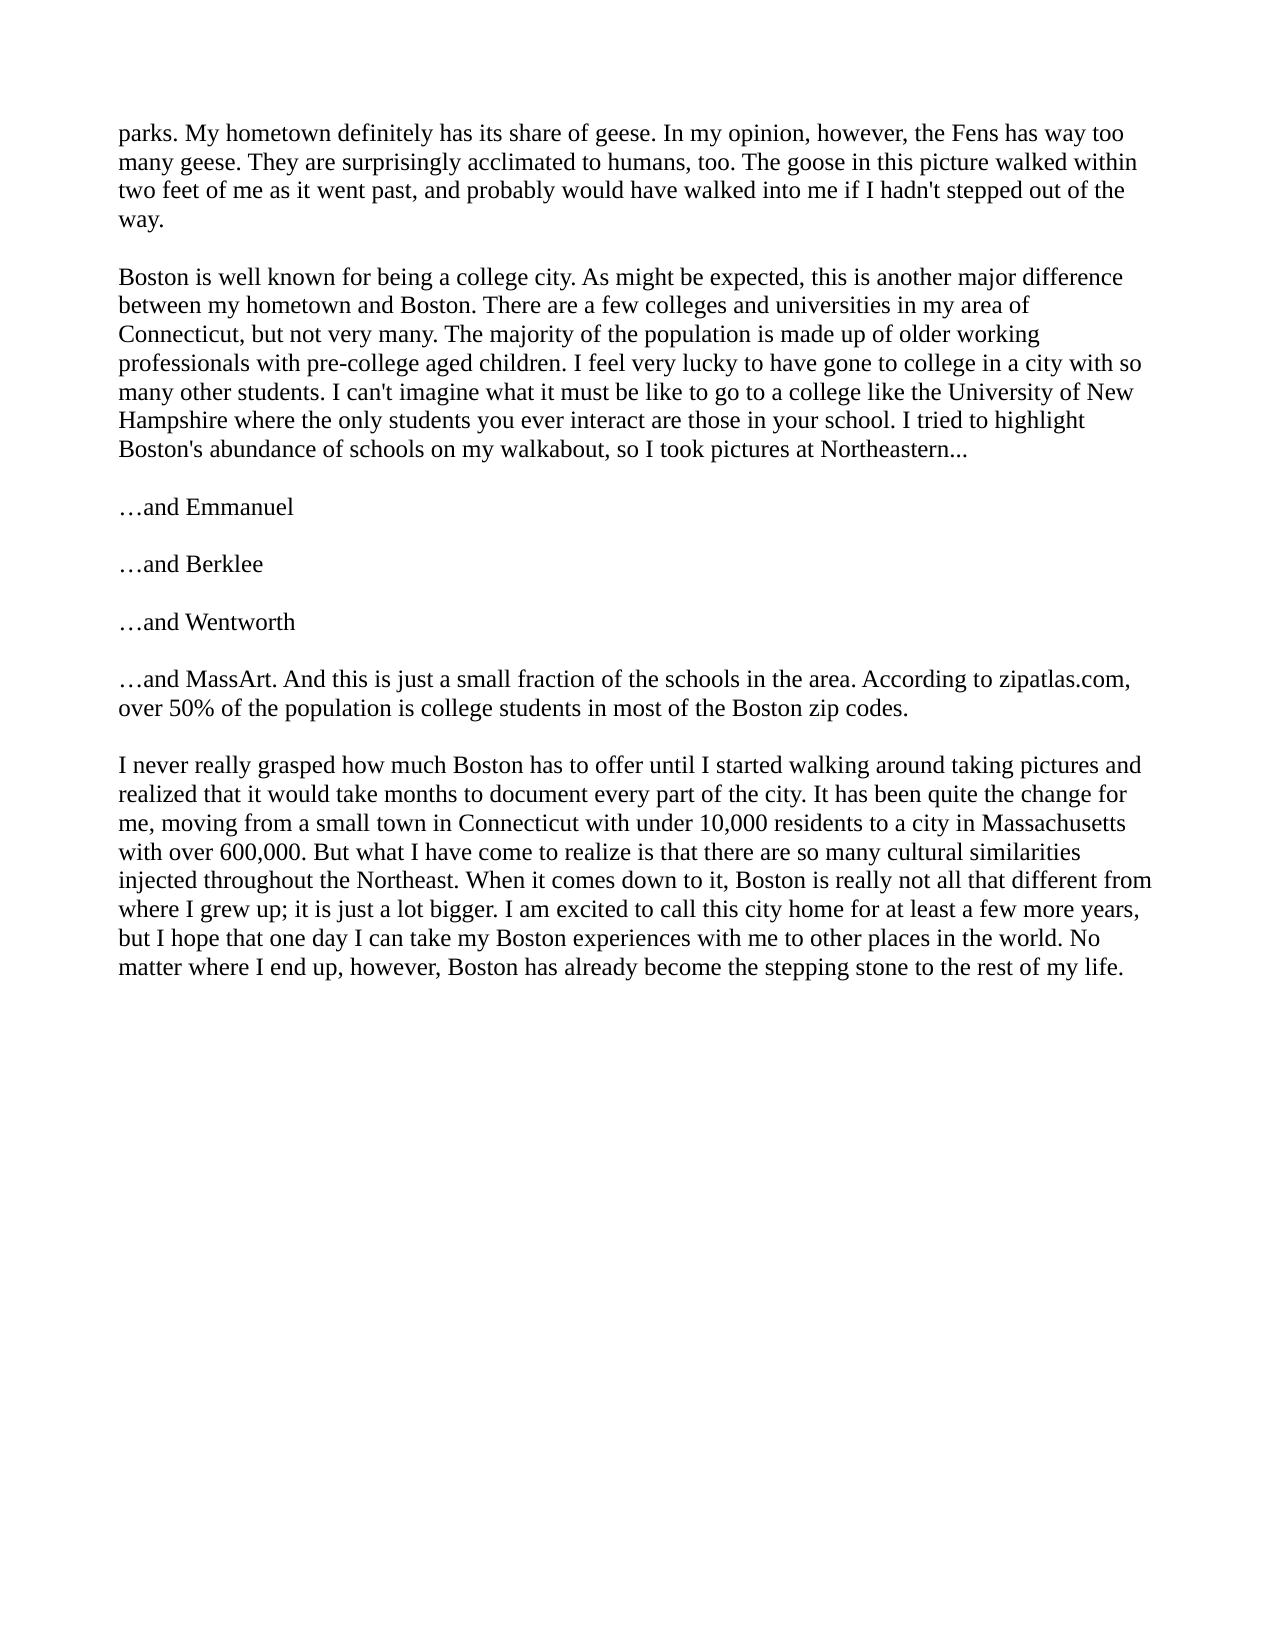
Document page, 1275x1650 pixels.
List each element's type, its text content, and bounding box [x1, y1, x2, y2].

text …and Berklee [118, 549, 1157, 578]
text …and Emmanuel [118, 492, 1157, 521]
text …and Wentworth [118, 607, 1157, 636]
text I never really grasped how much Boston has to offer until I started walking around taking pictures and realized that it would take months to document every part of the city. It has been quite the change for me, moving from a small town in Connecticut with under 10,000 residents to a city in Massachusetts with over 600,000. But what I have come to realize is that there are so many cultural similarities injected throughout the Northeast. When it comes down to it, Boston is really not all that different from where I grew up; it is just a lot bigger. I am excited to call this city home for at least a few more years, but I hope that one day I can take my Boston experiences with me to other places in the world. No matter where I end up, however, Boston has already become the stepping stone to the rest of my life. [118, 751, 1157, 981]
text parks. My hometown definitely has its share of geese. In my opinion, however, the Fens has way too many geese. They are surprisingly acclimated to humans, too. The goose in this picture walked within two feet of me as it went past, and probably would have walked into me if I hadn't stepped out of the way. [118, 118, 1157, 233]
text …and MassArt. And this is just a small fraction of the schools in the area. According to zipatlas.com, over 50% of the population is college students in most of the Boston zip codes. [118, 664, 1157, 722]
text Boston is well known for being a college city. As might be expected, this is another major difference between my hometown and Boston. There are a few colleges and universities in my area of Connecticut, but not very many. The majority of the population is made up of older working professionals with pre-college aged children. I feel very lucky to have gone to college in a city with so many other students. I can't imagine what it must be like to go to a college like the University of New Hampshire where the only students you ever interact are those in your school. I tried to highlight Boston's abundance of schools on my walkabout, so I took pictures at Northeastern... [118, 262, 1157, 463]
